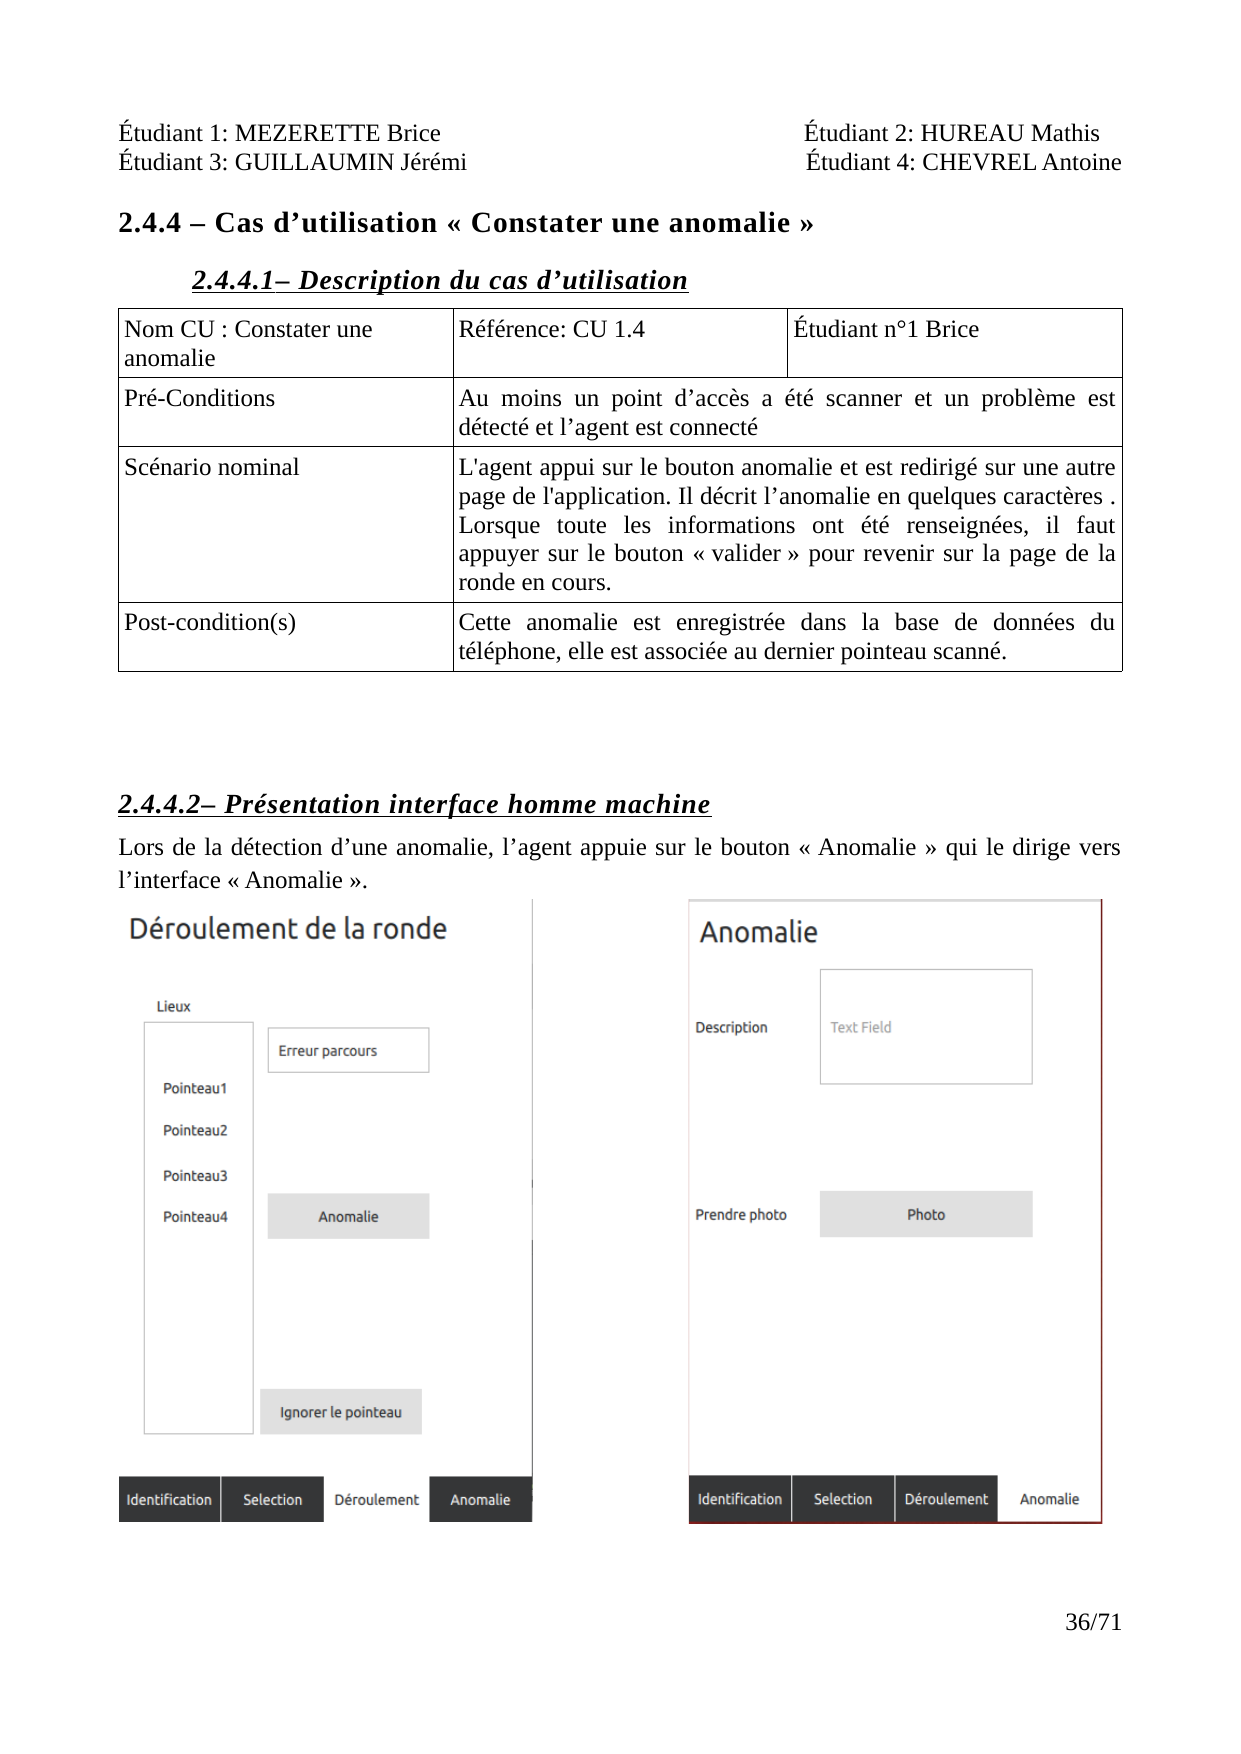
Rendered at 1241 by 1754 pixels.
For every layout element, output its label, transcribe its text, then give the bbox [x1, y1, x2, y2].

table_cell Pré-Conditions [119, 378, 453, 446]
subtitle 2.4.4 – Cas d’utilisation « Constater une anomalie » [118, 205, 1122, 239]
picture [119, 899, 533, 1522]
table_cell L'agent appui sur le bouton anomalie et est redirigé sur une autre page de l'application. Il décrit l’anomalie en quelques caractères . Lorsque toute les informations ont été renseignées, il faut appuyer sur le bouton « valider » pour revenir sur la page de la ronde en cours. [454, 447, 1122, 602]
subtitle 2.4.4.1– Description du cas d’utilisation [118, 264, 1122, 296]
subtitle 2.4.4.2– Présentation interface homme machine [118, 788, 1122, 820]
text Lors de la détection d’une anomalie, l’agent appuie sur le bouton « Anomalie » qui le dirige vers l’interface « Anomalie ». [118, 832, 1122, 894]
table_cell Scénario nominal [119, 447, 453, 602]
table_header Nom CU : Constater une anomalie [119, 309, 453, 377]
table_header Référence: CU 1.4 [454, 309, 787, 377]
table_cell Post-condition(s) [119, 603, 453, 671]
table_header Étudiant n°1 Brice [788, 309, 1122, 377]
picture [688, 899, 1103, 1524]
table_cell Cette anomalie est enregistrée dans la base de données du téléphone, elle est associée au dernier pointeau scanné. [454, 603, 1122, 671]
table_cell Au moins un point d’accès a été scanner et un problème est détecté et l’agent est connecté [454, 378, 1122, 446]
